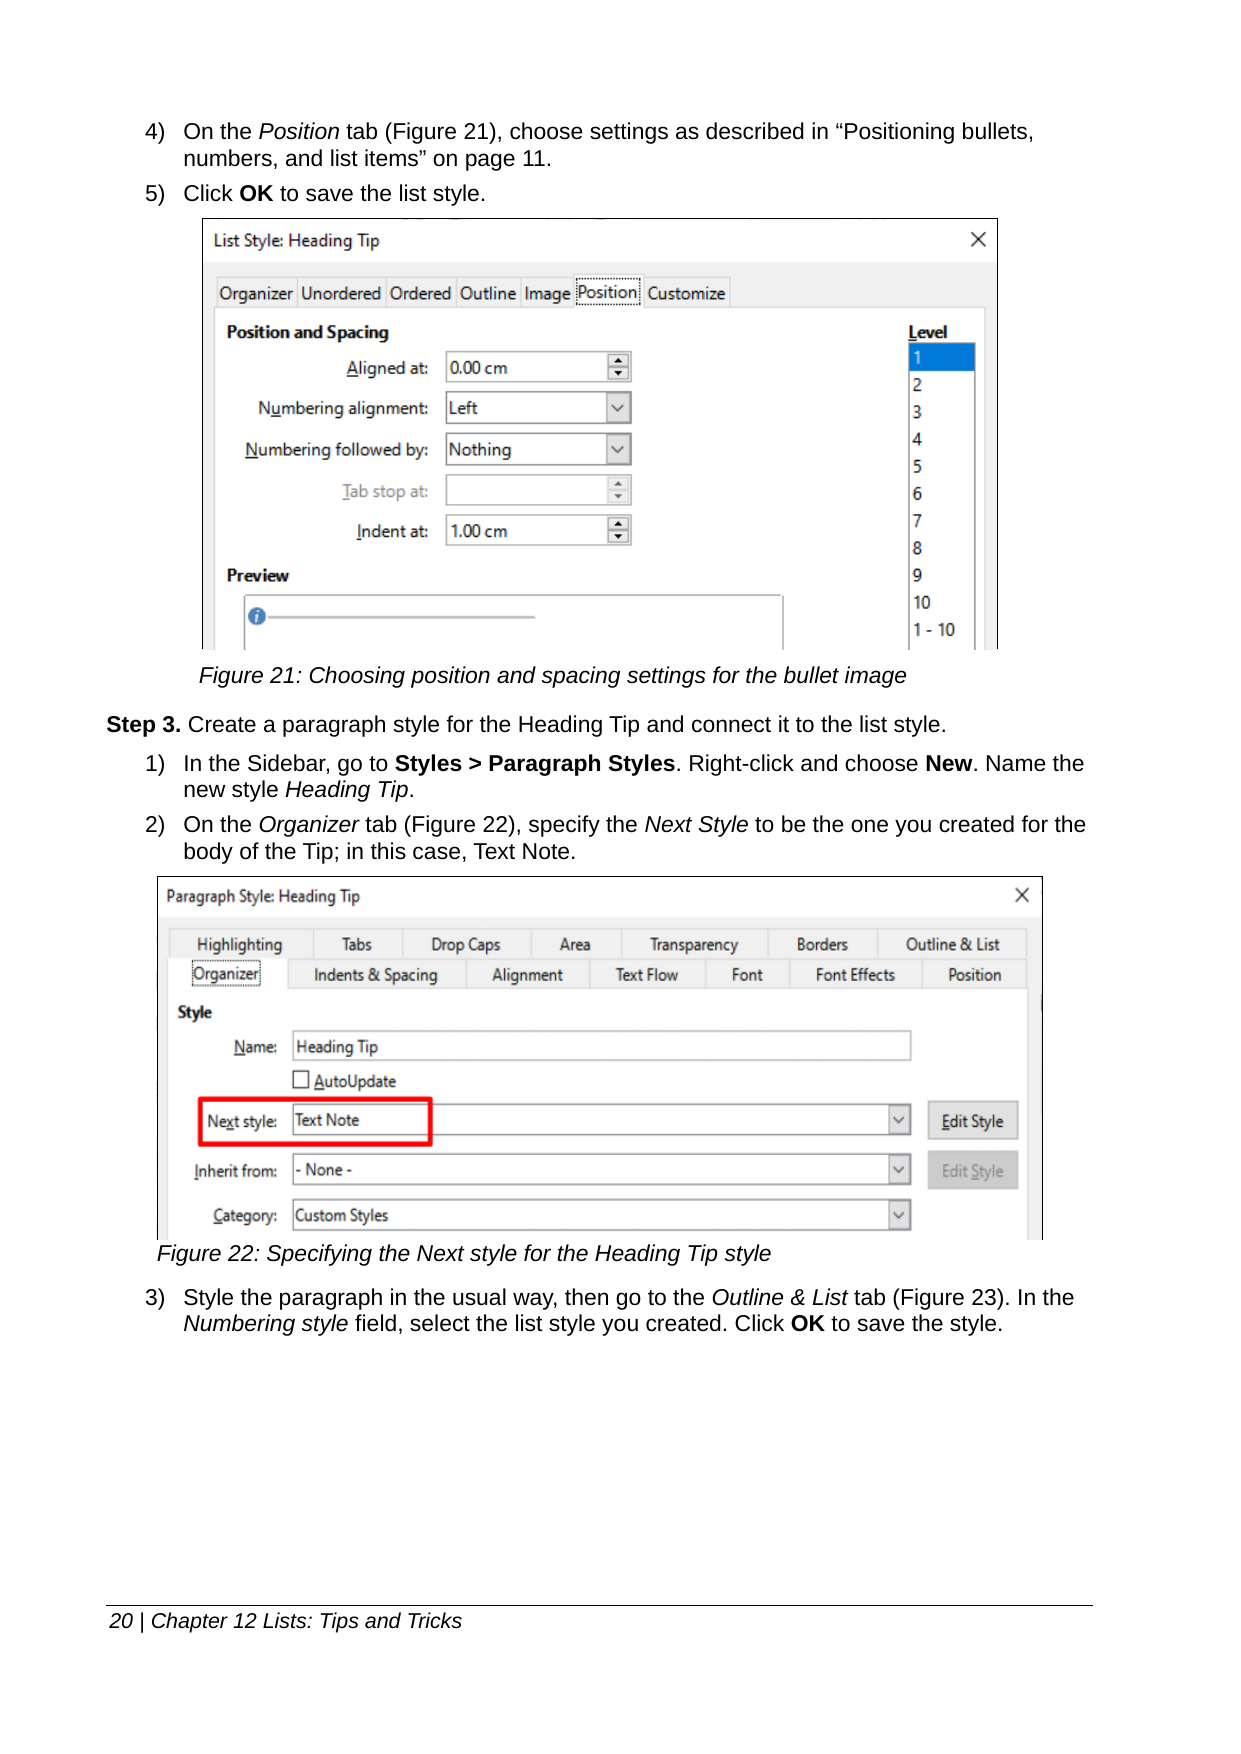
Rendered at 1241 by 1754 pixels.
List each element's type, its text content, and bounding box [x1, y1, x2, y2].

picture [158, 877, 1042, 1240]
picture [203, 219, 998, 650]
list Style the paragraph in the usual way, then go to the Outline & List tab (Figure 23). In the Numbering style field, select the list style you created. Click OK to save the style. [165, 1284, 1093, 1337]
text Figure 21: Choosing position and spacing settings for the bullet image [199, 662, 1000, 688]
list On the Position tab (Figure 21), choose settings as described in “Positioning bullets, numbers, and list items” on page 11. [165, 118, 1093, 171]
text Step 3. Create a paragraph style for the Heading Tip and connect it to the list style. [106, 711, 1093, 737]
list On the Organizer tab (Figure 22), specify the Next Style to be the one you created for the body of the Tip; in this case, Text Note. [165, 811, 1093, 864]
list Click OK to save the list style. [165, 180, 1093, 206]
text Figure 22: Specifying the Next style for the Heading Tip style [157, 1240, 1042, 1266]
list In the Sidebar, go to Styles > Paragraph Styles. Right-click and choose New. Name the new style Heading Tip. [165, 750, 1093, 802]
